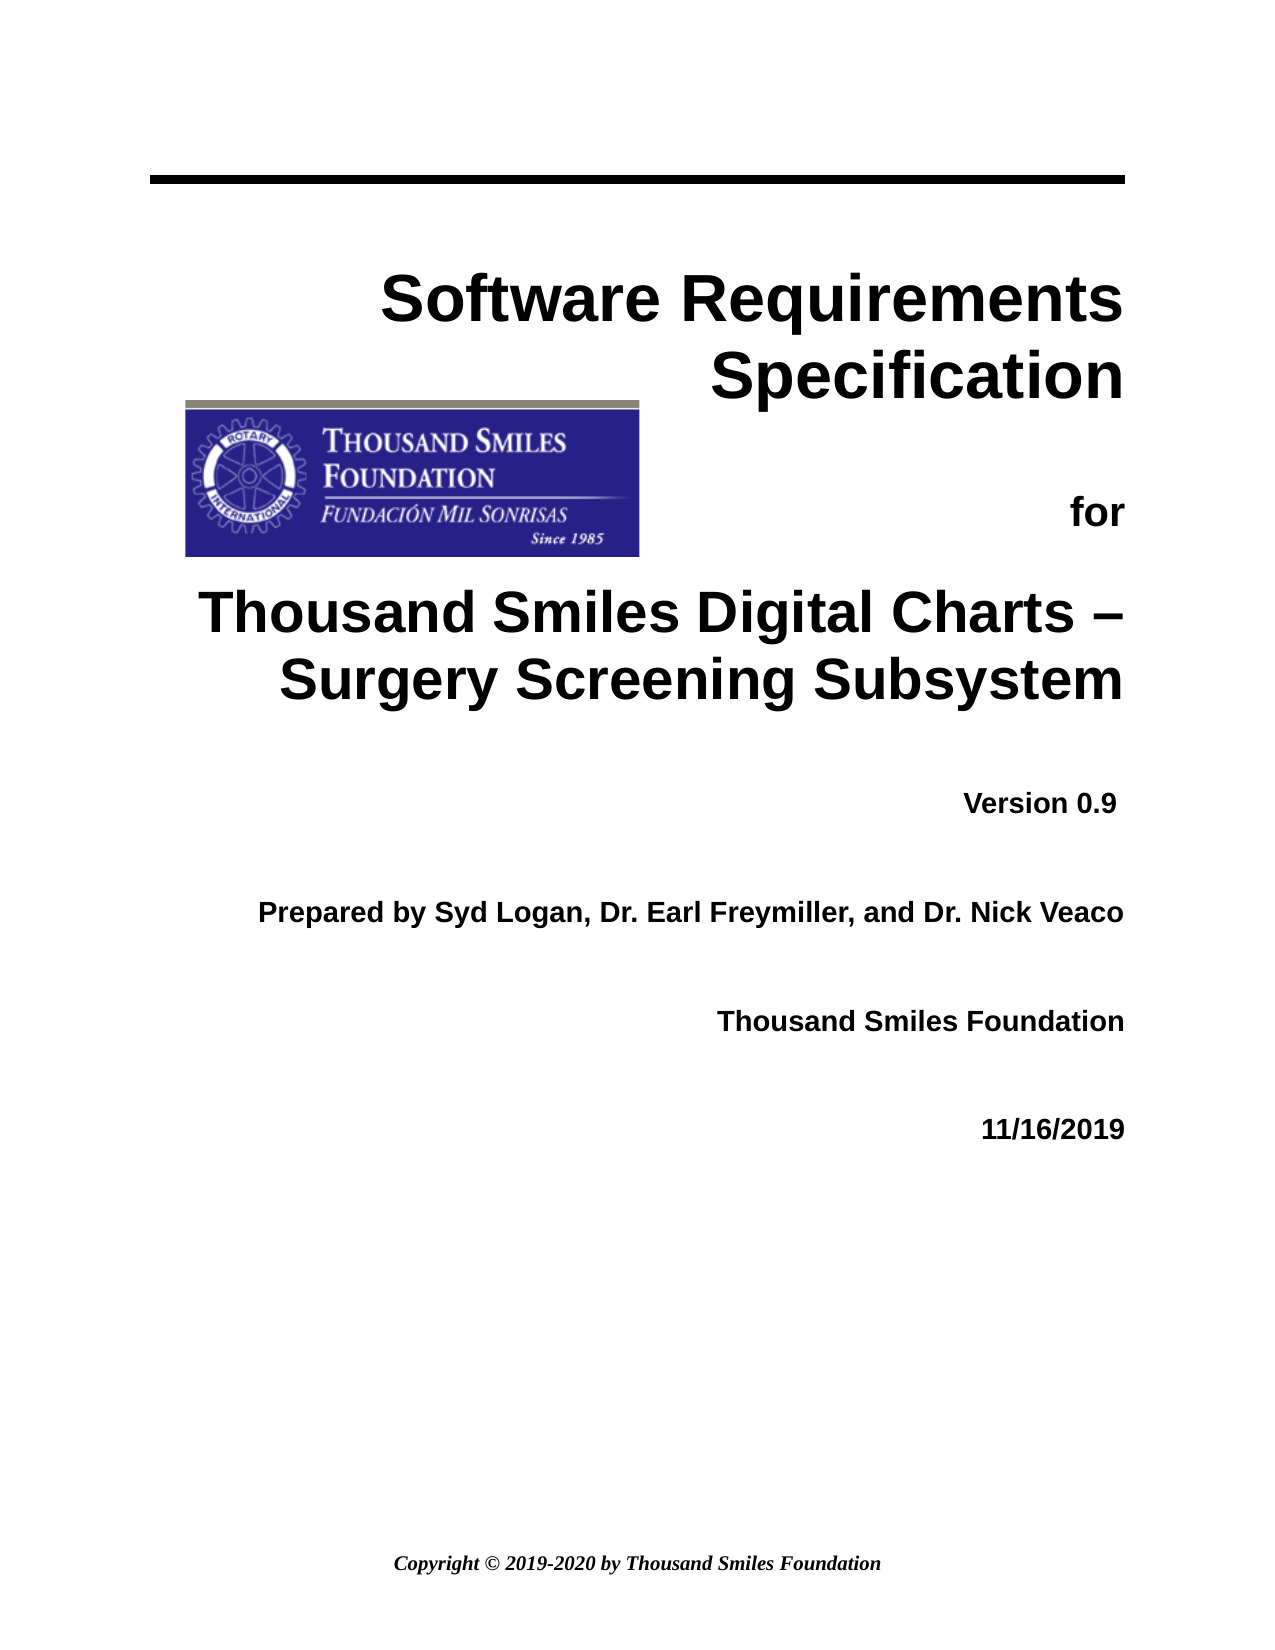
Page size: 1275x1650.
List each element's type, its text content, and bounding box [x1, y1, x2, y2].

subtitle for [640, 488, 1125, 536]
text Version 0.9 [150, 786, 1125, 820]
text Prepared by Syd Logan, Dr. Earl Freymiller, and Dr. Nick Veaco [150, 895, 1125, 928]
text Thousand Smiles Foundation [150, 1003, 1125, 1037]
text 11/16/2019 [150, 1112, 1125, 1146]
subtitle [150, 488, 185, 536]
picture [185, 400, 640, 557]
subtitle Software Requirements Specification [150, 259, 1125, 413]
subtitle Thousand Smiles Digital Charts – Surgery Screening Subsystem [150, 577, 1125, 711]
